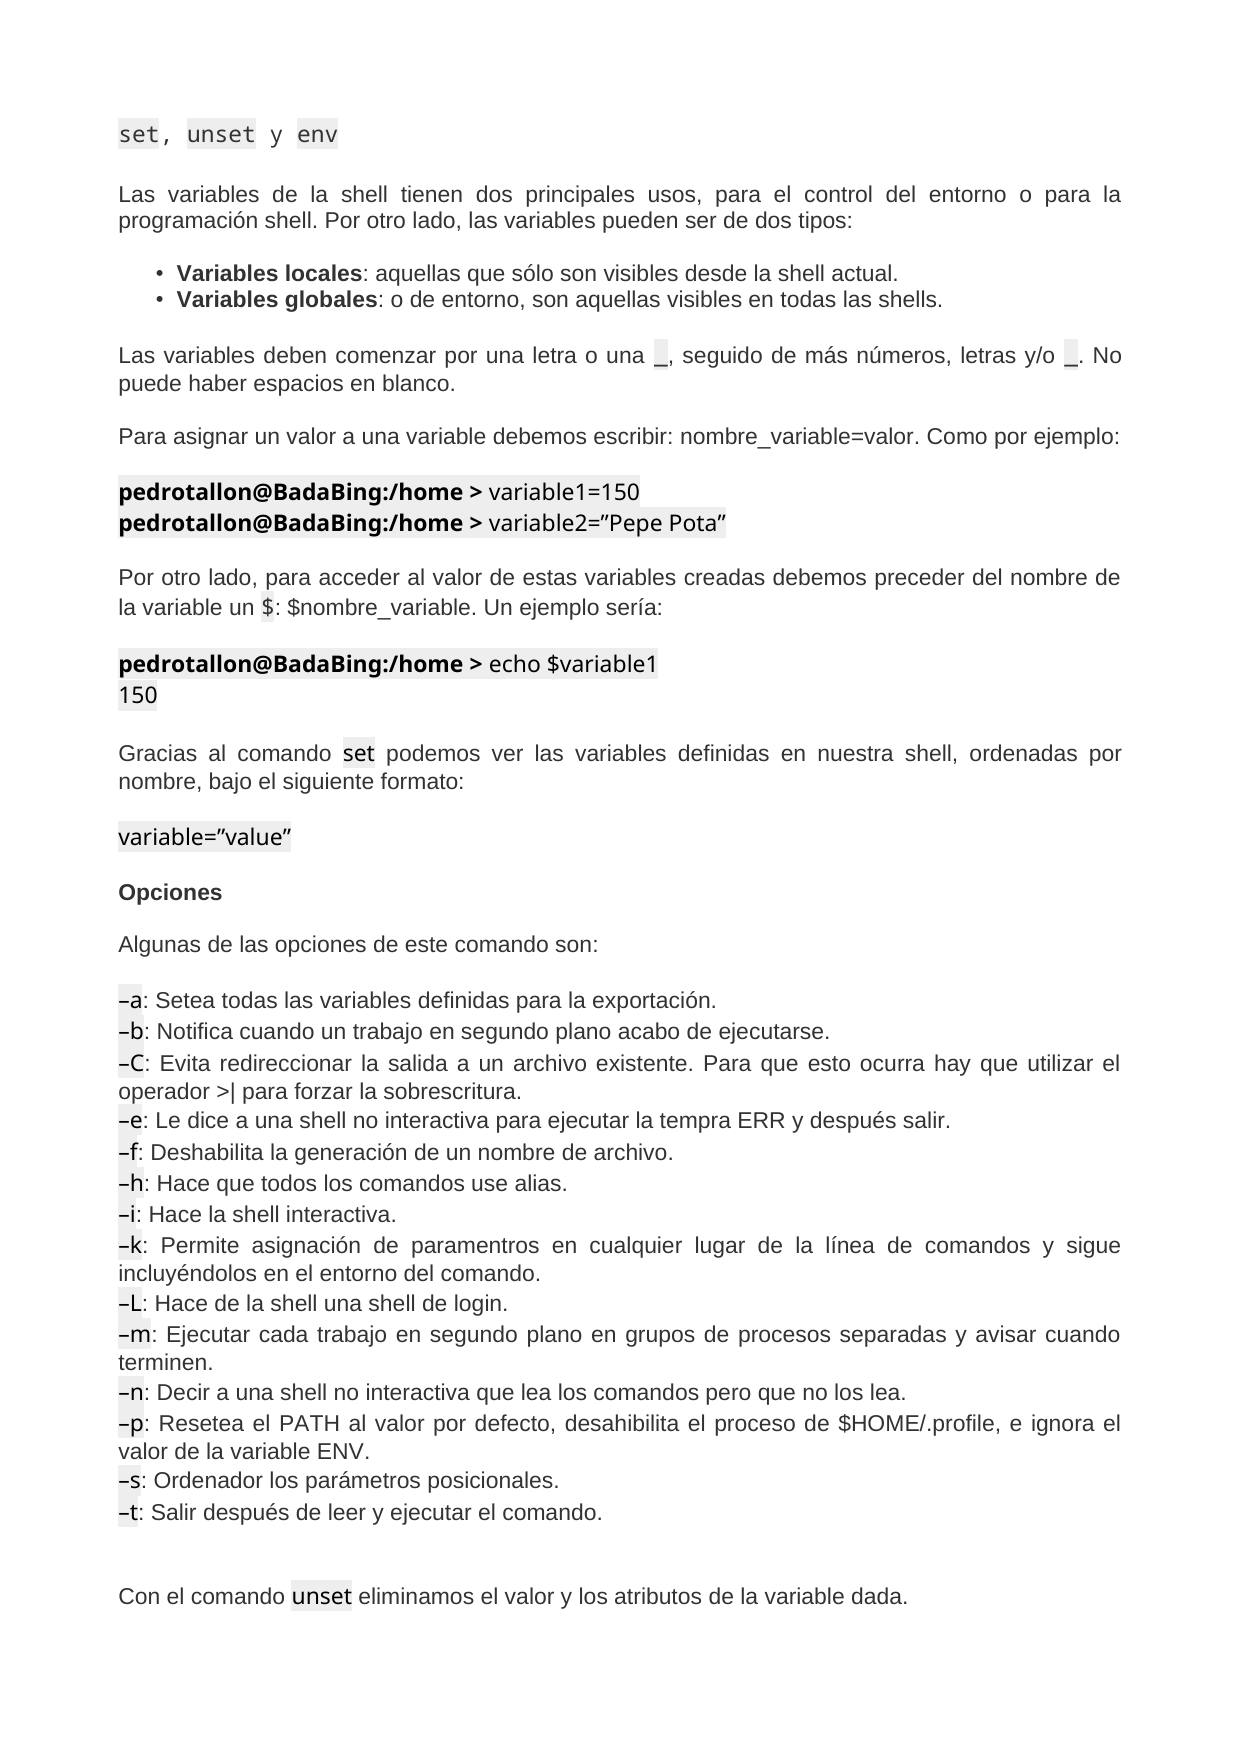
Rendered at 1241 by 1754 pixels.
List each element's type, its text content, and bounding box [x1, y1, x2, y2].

text –i: Hace la shell interactiva. [118, 1198, 1122, 1229]
text Por otro lado, para acceder al valor de estas variables creadas debemos preceder del nombre de la variable un $: $nombre_variable. Un ejemplo sería: [118, 564, 1122, 622]
text –k: Permite asignación de paramentros en cualquier lugar de la línea de comandos y sigue incluyéndolos en el entorno del comando. [118, 1229, 1122, 1287]
text Algunas de las opciones de este comando son: [118, 931, 1122, 958]
text –m: Ejecutar cada trabajo en segundo plano en grupos de procesos separadas y avisar cuando terminen. [118, 1318, 1122, 1376]
text pedrotallon@BadaBing:/home > echo $variable1 [118, 648, 1122, 679]
text –n: Decir a una shell no interactiva que lea los comandos pero que no los lea. [118, 1376, 1122, 1407]
text –e: Le dice a una shell no interactiva para ejecutar la tempra ERR y después salir. [118, 1104, 1122, 1135]
text –C: Evita redireccionar la salida a un archivo existente. Para que esto ocurra hay que utilizar el operador >| para forzar la sobrescritura. [118, 1047, 1122, 1104]
text –s: Ordenador los parámetros posicionales. [118, 1464, 1122, 1496]
text Las variables de la shell tienen dos principales usos, para el control del entorno o para la programación shell. Por otro lado, las variables pueden ser de dos tipos: [118, 181, 1122, 233]
text Gracias al comando set podemos ver las variables definidas en nuestra shell, ordenadas por nombre, bajo el siguiente formato: [118, 737, 1122, 795]
text 150 [118, 679, 1122, 711]
list Variables globales: o de entorno, son aquellas visibles en todas las shells. [156, 286, 1122, 312]
text pedrotallon@BadaBing:/home > variable2=”Pepe Pota” [118, 507, 1122, 538]
text –L: Hace de la shell una shell de login. [118, 1287, 1122, 1318]
text Con el comando unset eliminamos el valor y los atributos de la variable dada. [118, 1580, 1122, 1611]
text –t: Salir después de leer y ejecutar el comando. [118, 1496, 1122, 1527]
text Opciones [118, 879, 1122, 905]
text –p: Resetea el PATH al valor por defecto, desahibilita el proceso de $HOME/.profile, e ignora el valor de la variable ENV. [118, 1407, 1122, 1464]
text variable=”value” [118, 821, 1122, 852]
text –a: Setea todas las variables definidas para la exportación. [118, 984, 1122, 1015]
text Para asignar un valor a una variable debemos escribir: nombre_variable=valor. Como por ejemplo: [118, 423, 1122, 449]
text pedrotallon@BadaBing:/home > variable1=150 [118, 475, 1122, 507]
text –b: Notifica cuando un trabajo en segundo plano acabo de ejecutarse. [118, 1015, 1122, 1047]
list Variables locales: aquellas que sólo son visibles desde la shell actual. [156, 260, 1122, 286]
text –f: Deshabilita la generación de un nombre de archivo. [118, 1135, 1122, 1167]
text Las variables deben comenzar por una letra o una _, seguido de más números, letras y/o _. No puede haber espacios en blanco. [118, 339, 1122, 396]
text –h: Hace que todos los comandos use alias. [118, 1167, 1122, 1198]
text set, unset y env [118, 118, 1122, 149]
